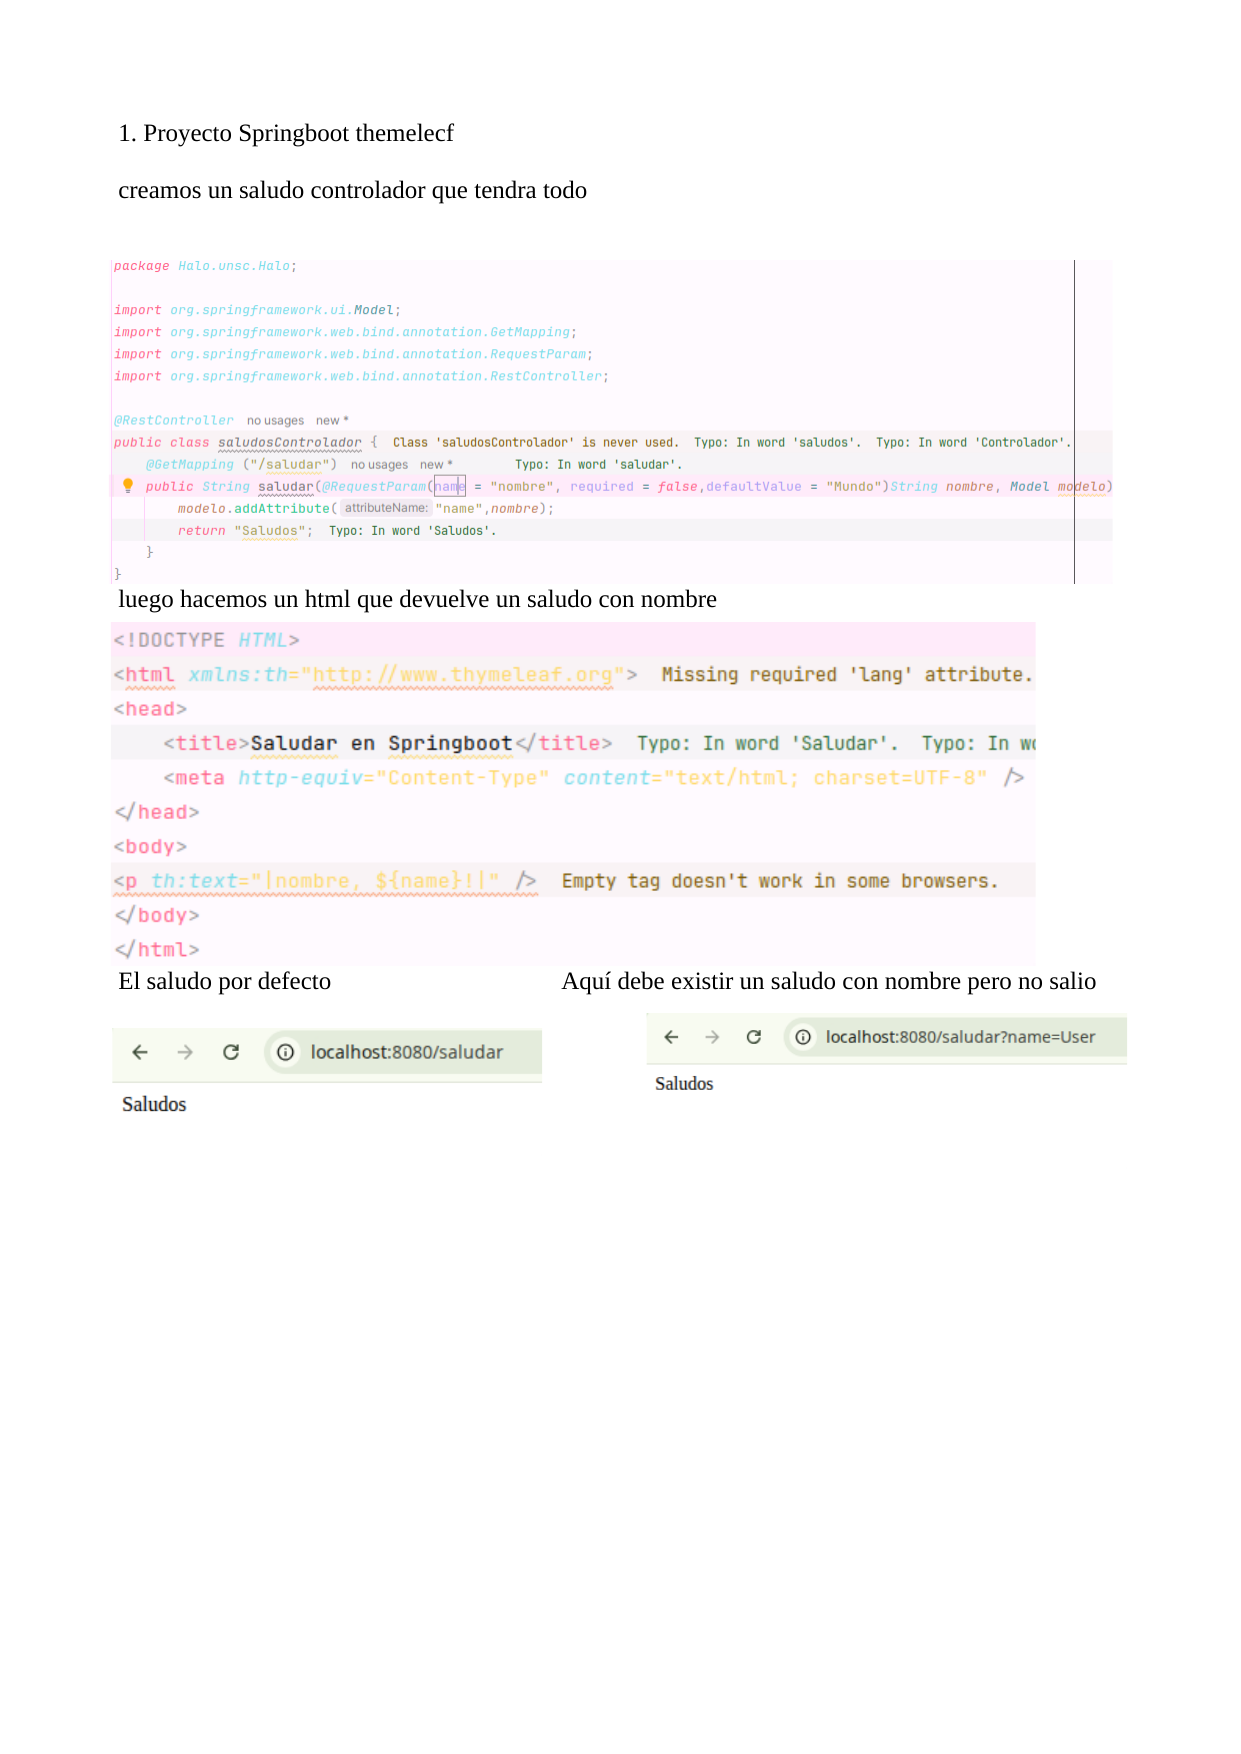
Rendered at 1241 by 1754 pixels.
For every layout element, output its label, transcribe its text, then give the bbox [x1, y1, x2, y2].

picture [646, 1013, 1128, 1169]
text El saludo por defecto Aquí debe existir un saludo con nombre pero no salio [118, 612, 1122, 995]
picture [112, 1028, 543, 1156]
text 1. Proyecto Springboot themelecf [118, 118, 1122, 147]
picture [108, 260, 1113, 584]
text creamos un saludo controlador que tendra todo luego hacemos un html que devuelve un saludo con nombre [118, 176, 1122, 612]
picture [110, 622, 1036, 966]
